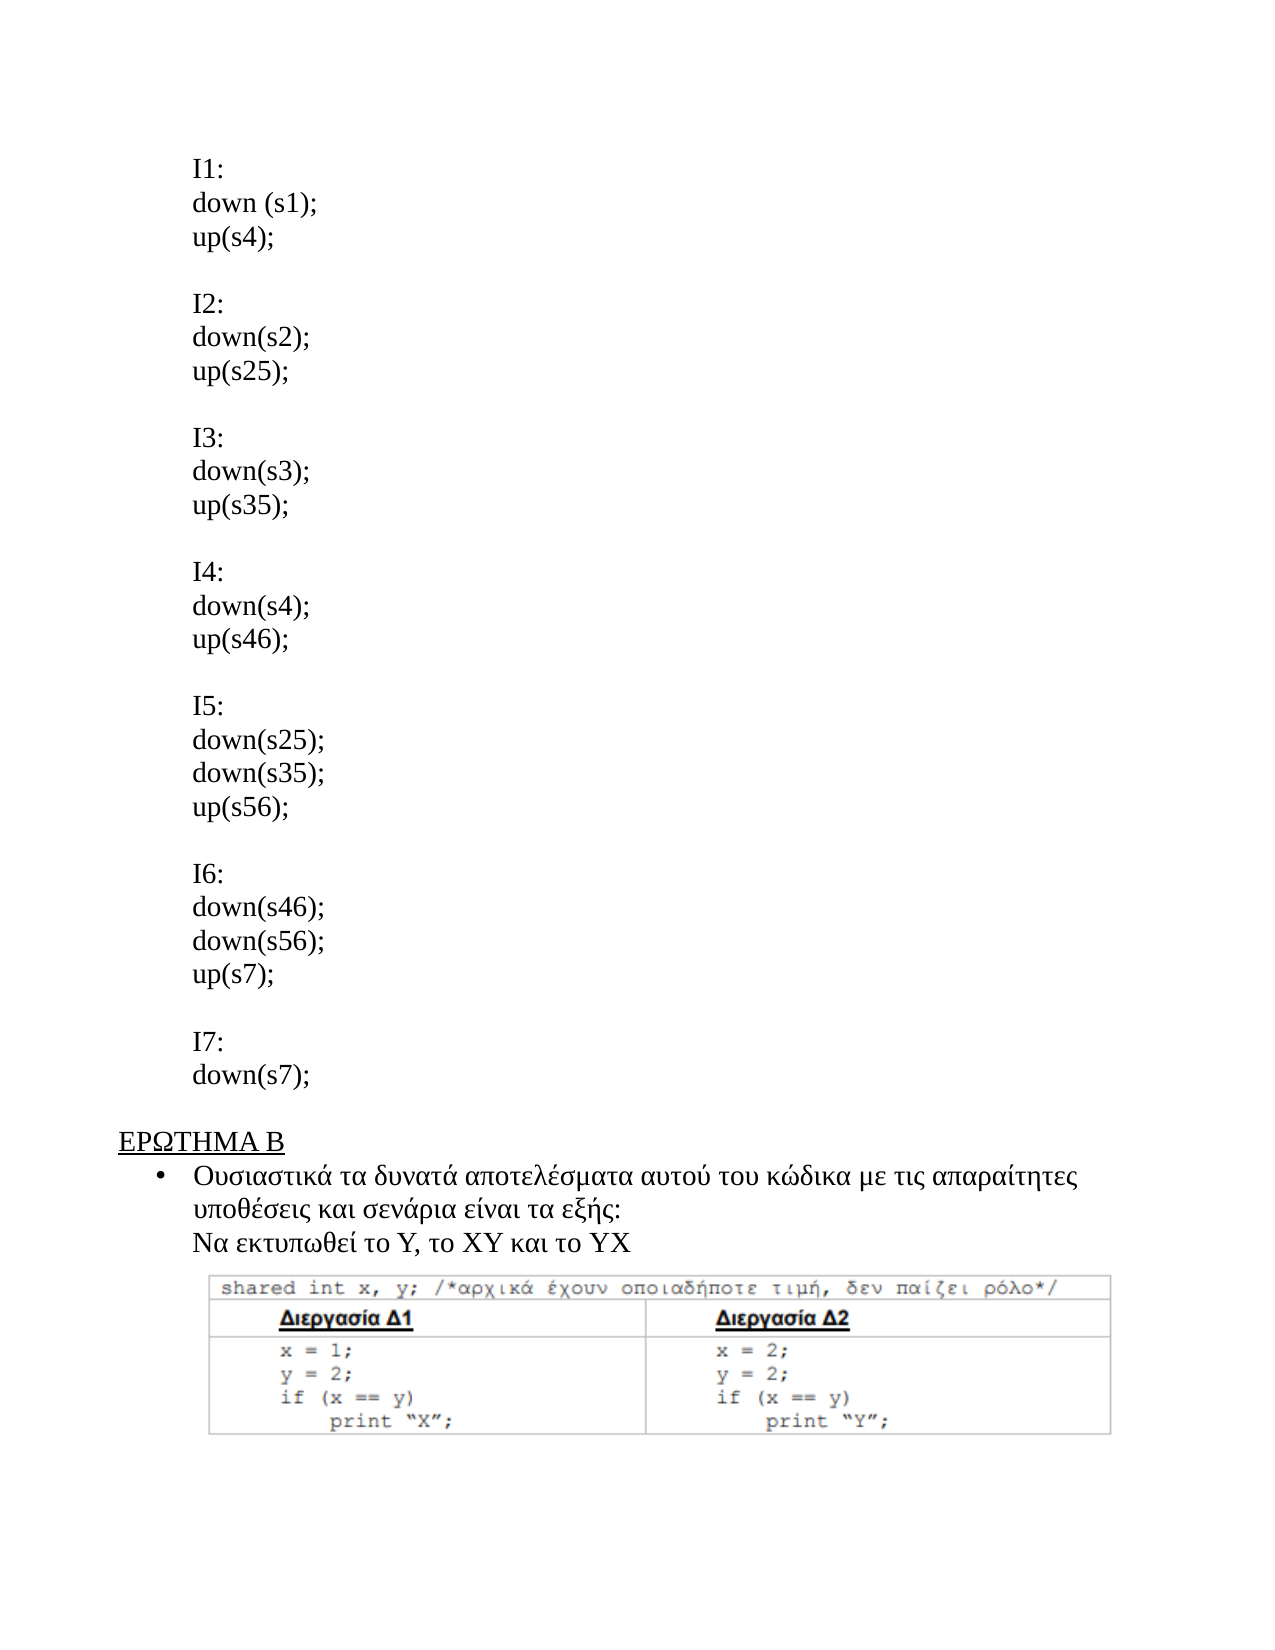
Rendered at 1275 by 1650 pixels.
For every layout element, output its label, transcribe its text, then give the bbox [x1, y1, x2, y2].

text I7: [118, 1024, 1157, 1057]
text I3: [118, 420, 1157, 453]
list Ουσιαστικά τα δυνατά αποτελέσματα αυτού του κώδικα με τις απαραίτητες υποθέσεις και σενάρια είναι τα εξής: [156, 1158, 1157, 1225]
text ΕΡΩΤΗΜΑ Β [118, 1124, 1157, 1158]
text I2: [118, 286, 1157, 319]
text down(s4); [118, 588, 1157, 621]
picture [204, 1269, 1121, 1446]
text down(s56); [118, 923, 1157, 957]
text up(s25); [118, 353, 1157, 386]
text down(s35); [118, 755, 1157, 789]
text I6: [118, 856, 1157, 889]
text up(s35); [118, 487, 1157, 521]
text down(s2); [118, 319, 1157, 353]
text down(s7); [118, 1057, 1157, 1091]
text I4: [118, 554, 1157, 588]
text up(s46); [118, 621, 1157, 655]
text up(s7); [118, 957, 1157, 990]
text I5: [118, 688, 1157, 722]
text down(s3); [118, 453, 1157, 487]
text down(s46); [118, 889, 1157, 923]
text Να εκτυπωθεί το Υ, το ΧΥ και το YX [118, 1225, 1157, 1259]
text I1: [118, 152, 1157, 185]
text up(s4); [118, 219, 1157, 252]
text down(s25); [118, 722, 1157, 755]
text up(s56); [118, 789, 1157, 822]
text down (s1); [118, 185, 1157, 219]
